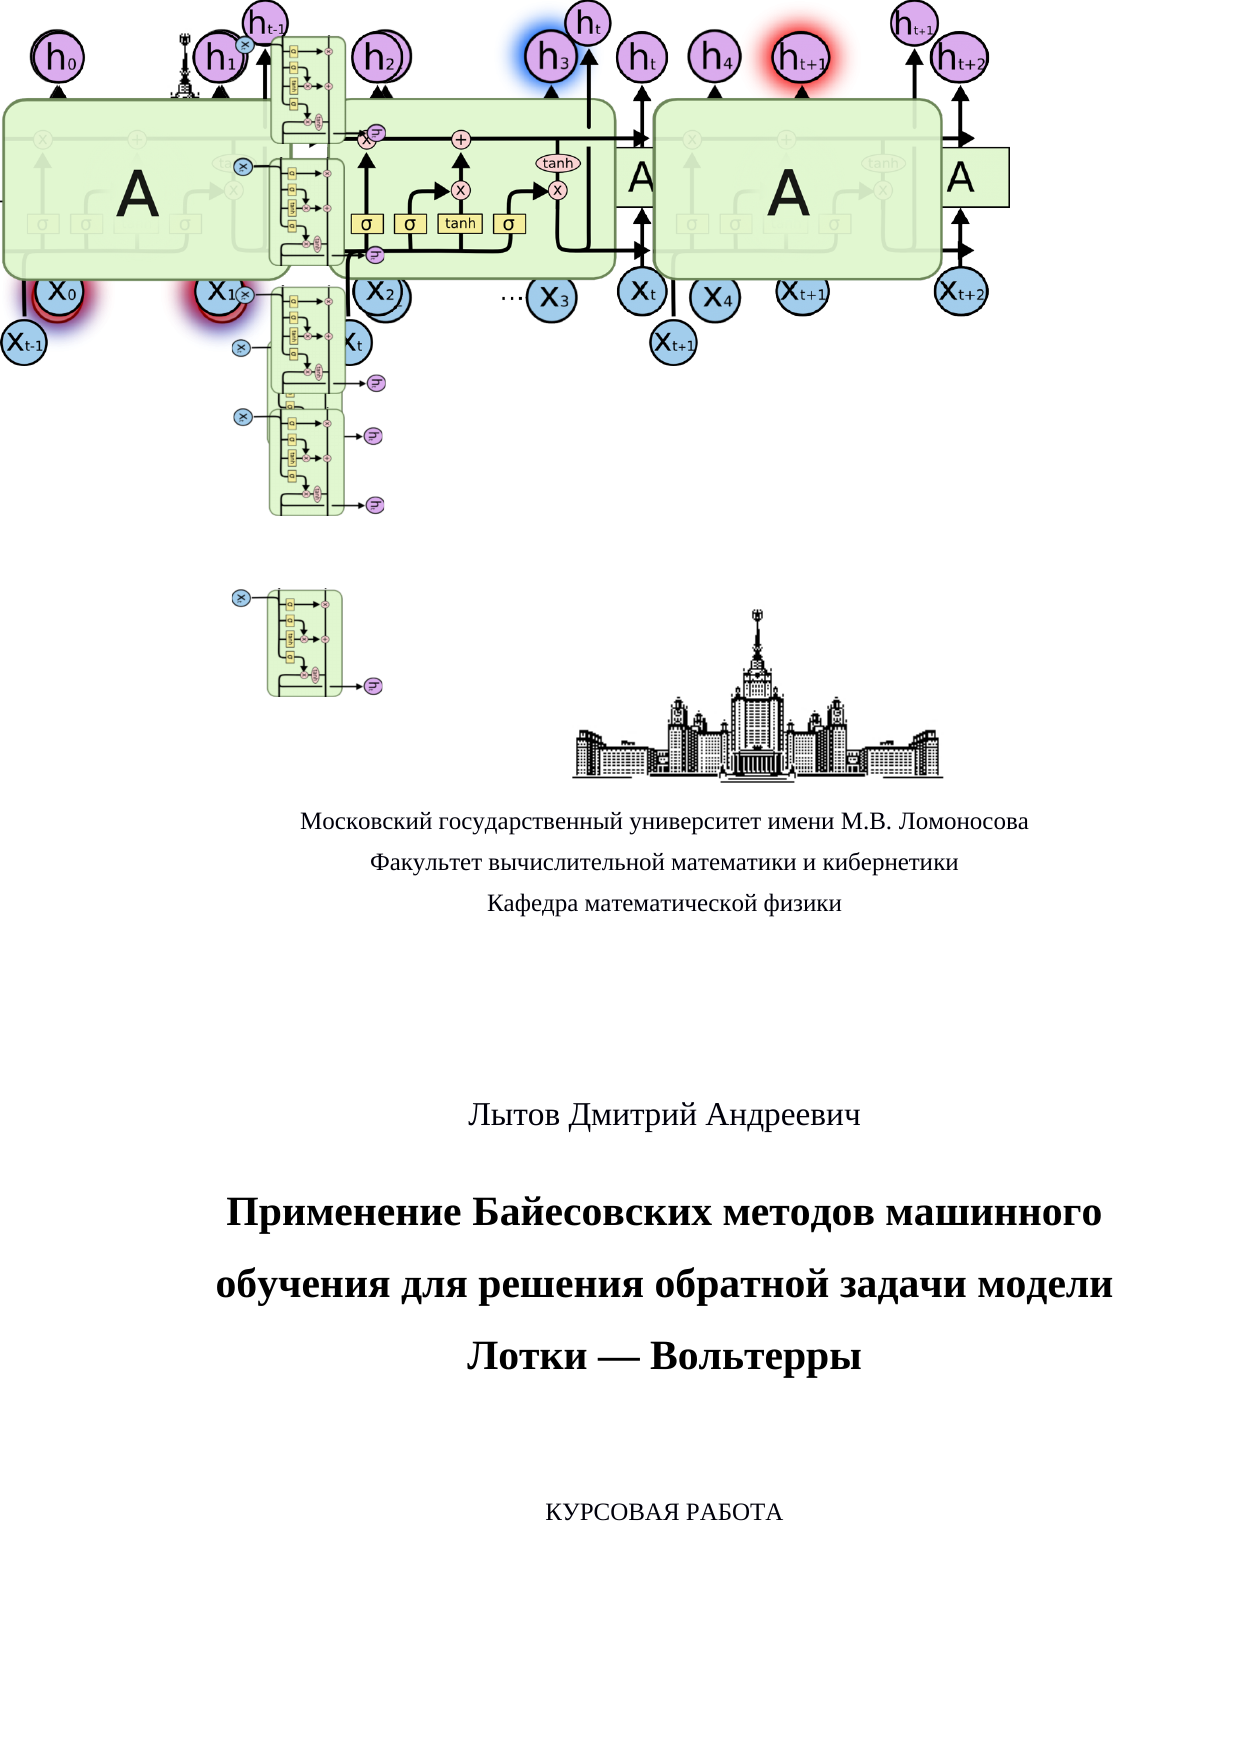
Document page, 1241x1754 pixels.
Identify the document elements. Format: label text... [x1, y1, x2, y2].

text Кафедра математической физики [177, 888, 1152, 917]
picture [0, 0, 1010, 516]
picture [572, 575, 963, 786]
picture [232, 588, 383, 697]
text Применение Байесовских методов машинного обучения для решения обратной задачи модели Лотки — Вольтерры [177, 1187, 1152, 1378]
text Факультет вычислительной математики и кибернетики [177, 847, 1152, 876]
text Лытов Дмитрий Андреевич [177, 1095, 1152, 1133]
text КУРСОВАЯ РАБОТА [177, 1497, 1152, 1526]
text Московский государственный университет имени М.В. Ломоносова [177, 806, 1152, 835]
